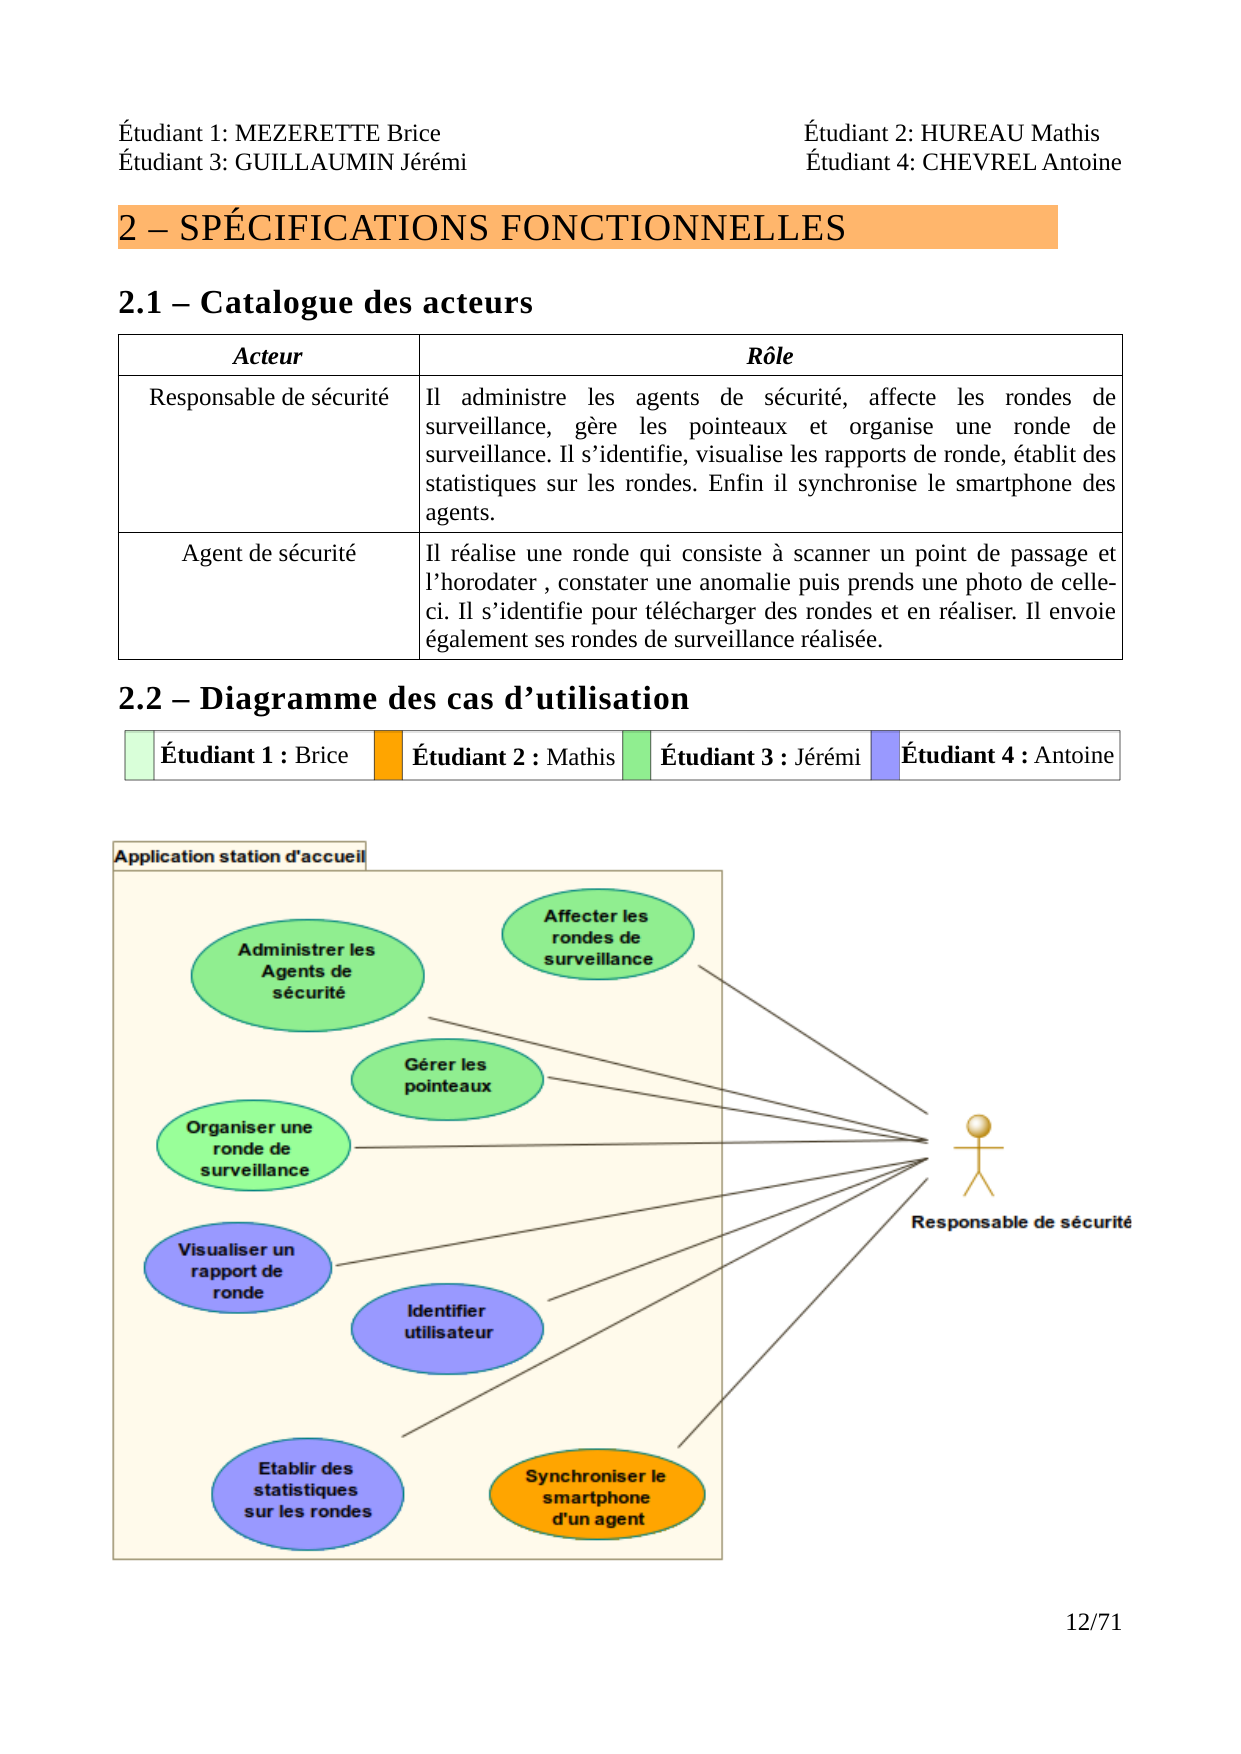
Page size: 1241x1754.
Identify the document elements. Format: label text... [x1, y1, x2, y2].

table_header Rôle [420, 335, 1122, 375]
subtitle 2.2 – Diagramme des cas d’utilisation [118, 678, 1122, 716]
picture [108, 832, 1132, 1562]
table_header Acteur [119, 335, 419, 375]
table_cell Il administre les agents de sécurité, affecte les rondes de surveillance, gère les pointeaux et organise une ronde de surveillance. Il s’identifie, visualise les rapports de ronde, établit des statistiques sur les rondes. Enfin il synchronise le smartphone des agents. [420, 376, 1122, 532]
subtitle 2.1 – Catalogue des acteurs [118, 282, 1122, 321]
table_cell Agent de sécurité [119, 533, 419, 659]
subtitle 2 – SPÉCIFICATIONS FONCTIONNELLES [118, 205, 1122, 249]
table_cell Il réalise une ronde qui consiste à scanner un point de passage et l’horodater , constater une anomalie puis prends une photo de celle-ci. Il s’identifie pour télécharger des rondes et en réaliser. Il envoie également ses rondes de surveillance réalisée. [420, 533, 1122, 659]
table_cell Responsable de sécurité [119, 376, 419, 532]
picture [118, 722, 1122, 781]
